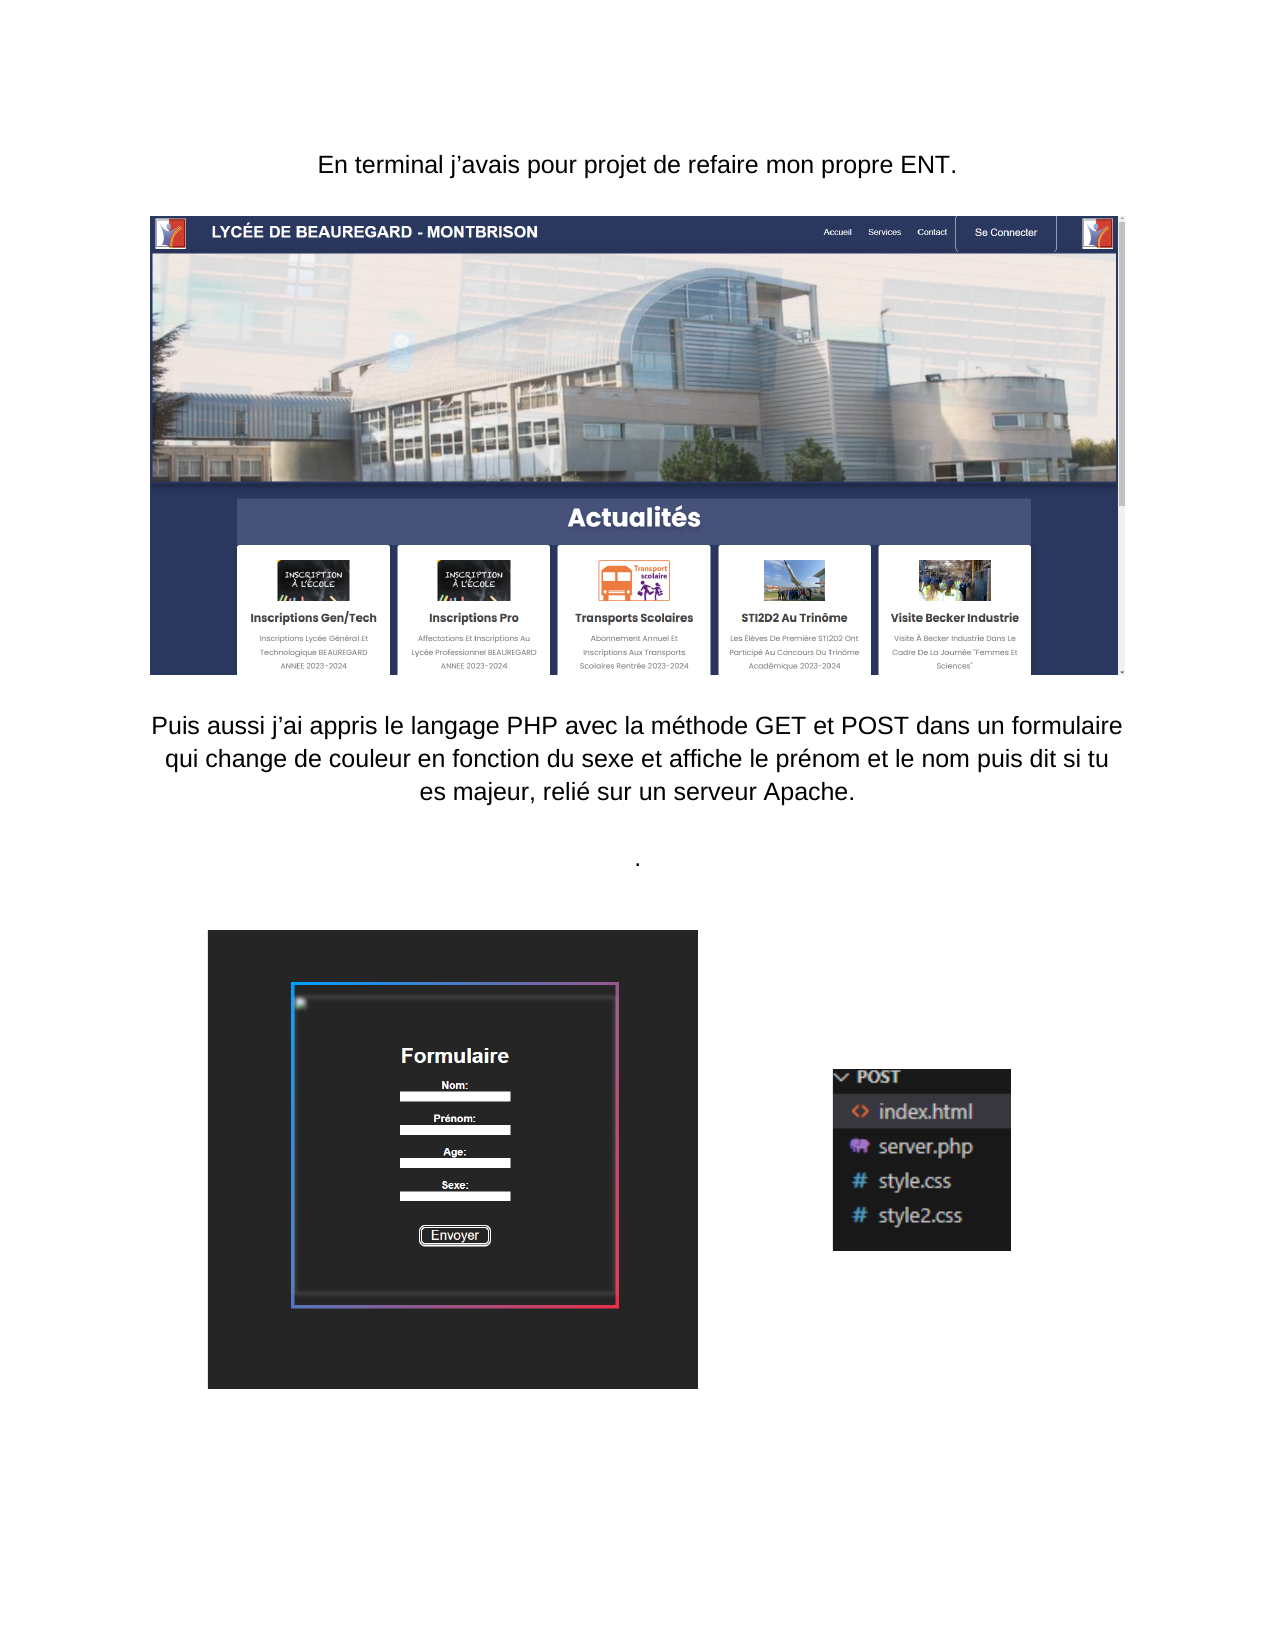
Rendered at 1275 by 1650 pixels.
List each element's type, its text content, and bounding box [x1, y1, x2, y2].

text . [150, 843, 1125, 872]
text Puis aussi j’ai appris le langage PHP avec la méthode GET et POST dans un formulaire qui change de couleur en fonction du sexe et affiche le prénom et le nom puis dit si tu es majeur, relié sur un serveur Apache. [150, 711, 1125, 806]
picture [207, 930, 698, 1389]
text En terminal j’avais pour projet de refaire mon propre ENT. [150, 150, 1125, 179]
picture [832, 1069, 1011, 1251]
picture [150, 216, 1125, 675]
